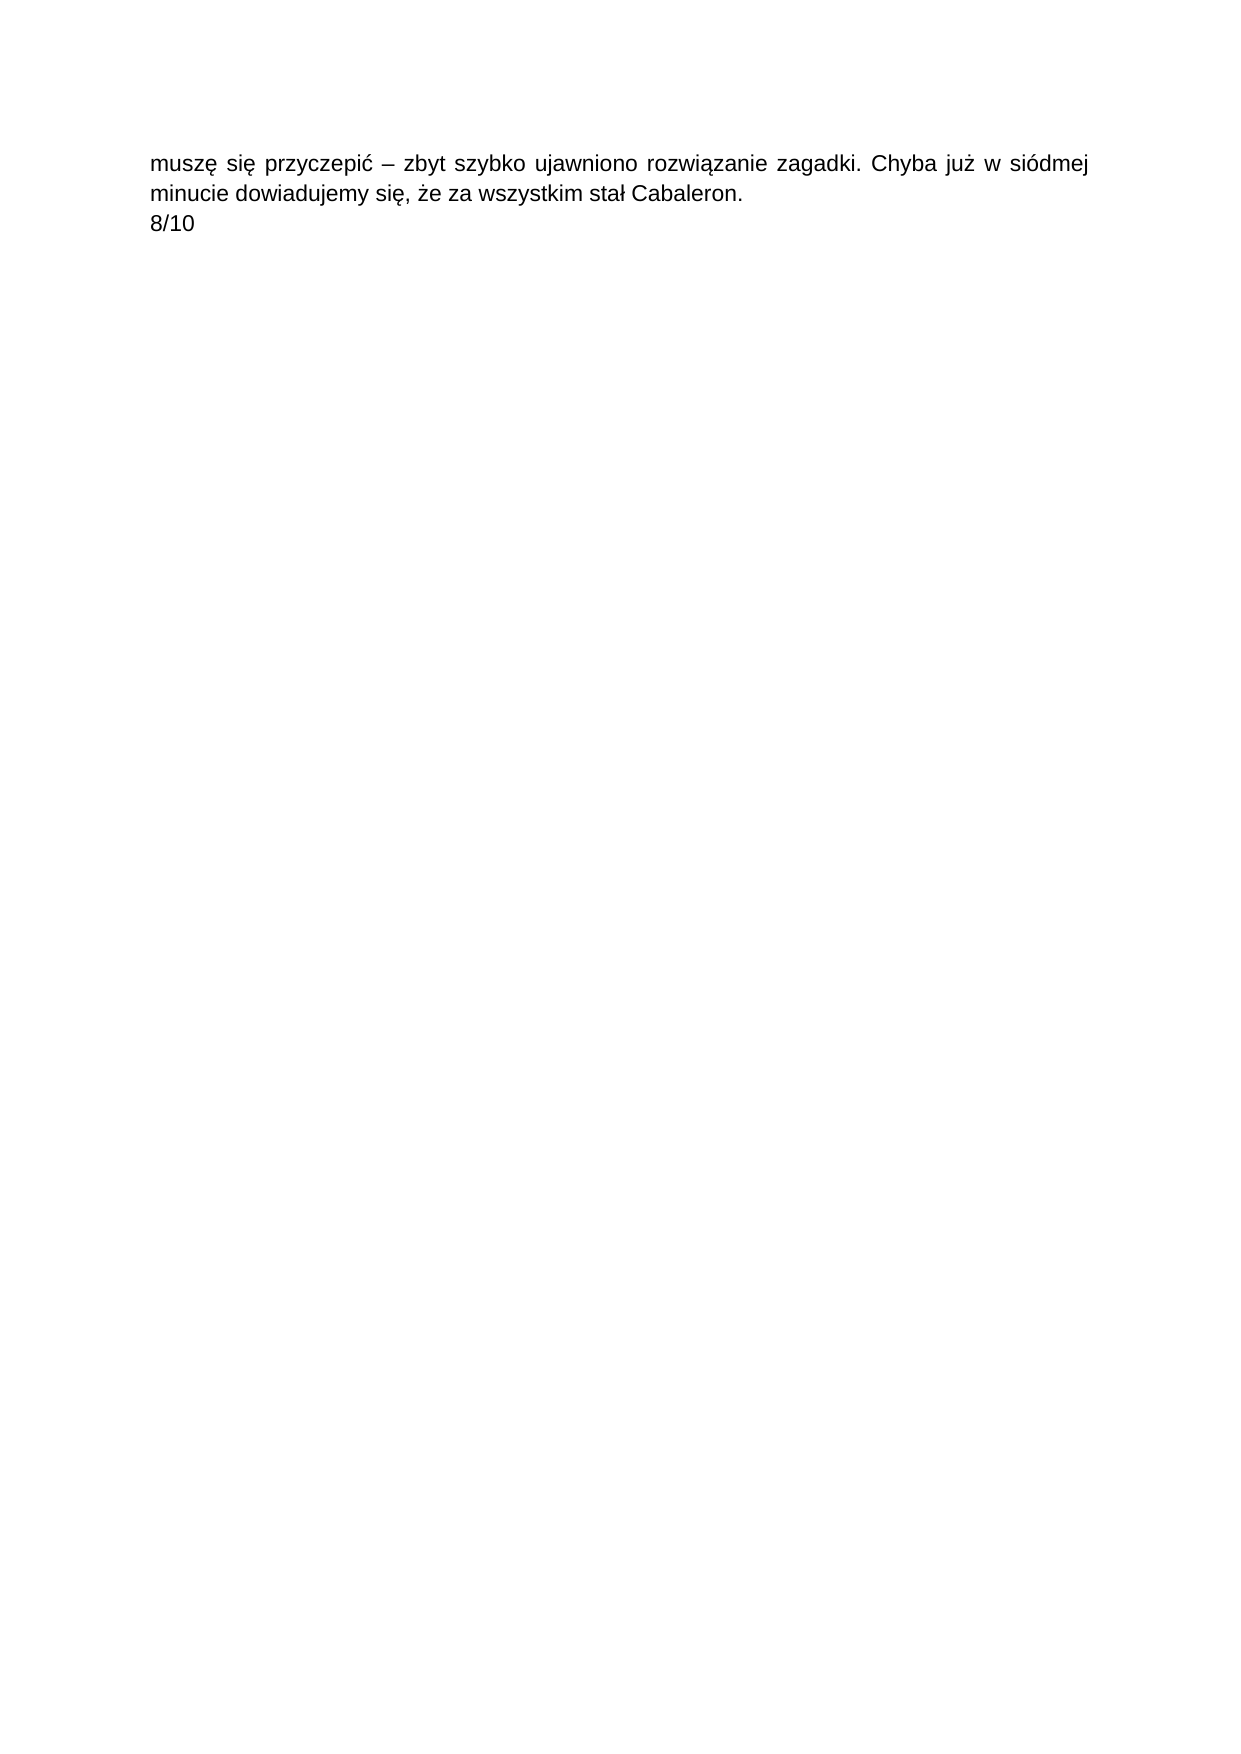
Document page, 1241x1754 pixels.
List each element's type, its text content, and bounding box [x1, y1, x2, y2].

text 8/10 [150, 210, 1090, 237]
text muszę się przyczepić – zbyt szybko ujawniono rozwiązanie zagadki. Chyba już w siódmej minucie dowiadujemy się, że za wszystkim stał Cabaleron. [150, 150, 1090, 207]
